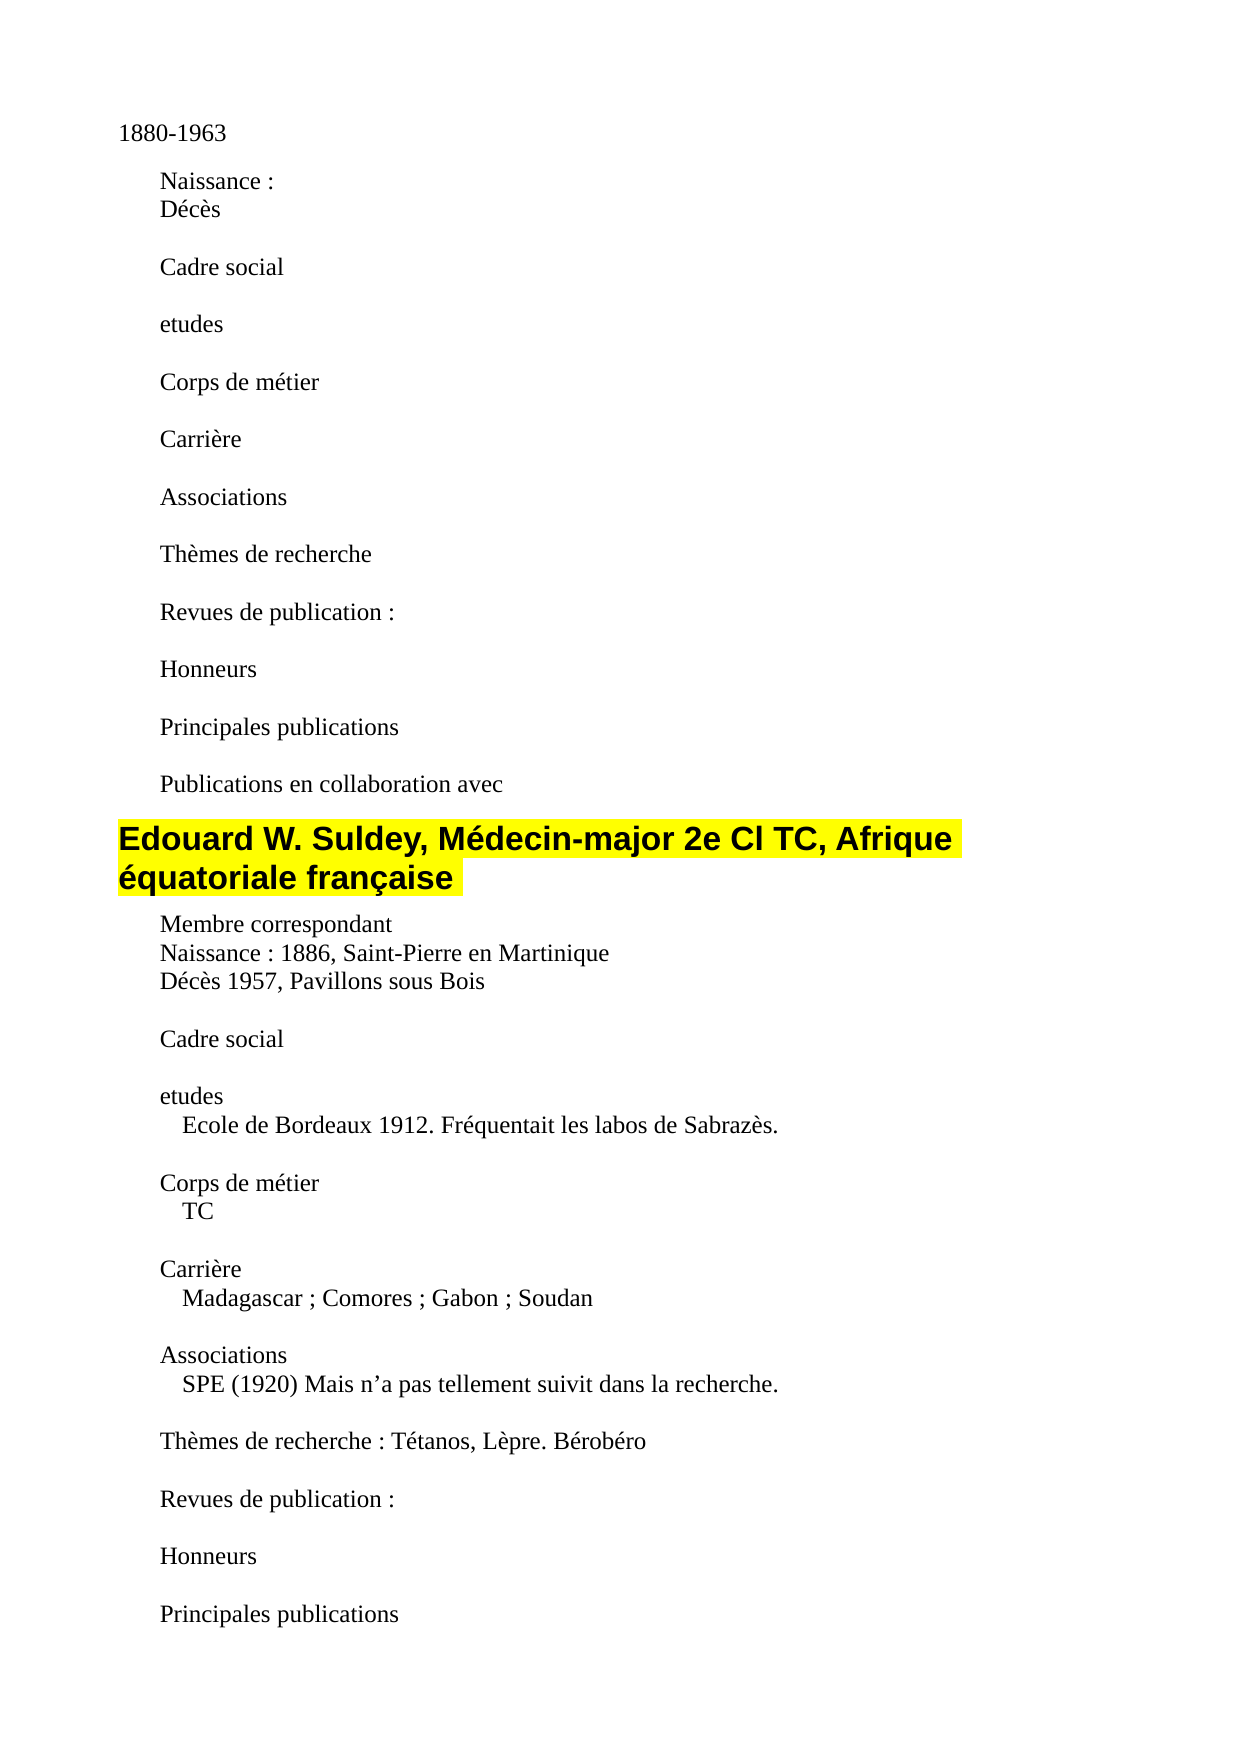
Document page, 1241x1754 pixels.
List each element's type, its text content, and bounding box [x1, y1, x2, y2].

text Corps de métier [159, 367, 1122, 396]
text Ecole de Bordeaux 1912. Fréquentait les labos de Sabrazès. [159, 1110, 1122, 1139]
text Principales publications [159, 712, 1122, 741]
text TC [159, 1196, 1122, 1225]
subtitle Edouard W. Suldey, Médecin-major 2e Cl TC, Afrique équatoriale française [463, 819, 1122, 896]
text Revues de publication : [159, 597, 1122, 626]
text Naissance : [159, 166, 1122, 194]
text Thèmes de recherche : Tétanos, Lèpre. Bérobéro [159, 1426, 1122, 1455]
text Honneurs [159, 654, 1122, 683]
text Naissance : 1886, Saint-Pierre en Martinique [159, 938, 1122, 966]
text Publications en collaboration avec [159, 769, 1122, 798]
text Honneurs [159, 1541, 1122, 1570]
text Décès [159, 194, 1122, 223]
text Thèmes de recherche [159, 539, 1122, 568]
text Revues de publication : [159, 1484, 1122, 1513]
text Carrière [159, 1254, 1122, 1283]
text Membre correspondant [159, 909, 1122, 938]
text SPE (1920) Mais n’a pas tellement suivit dans la recherche. [159, 1369, 1122, 1398]
text etudes [159, 1081, 1122, 1110]
text Corps de métier [159, 1168, 1122, 1196]
text Associations [159, 482, 1122, 511]
text Cadre social [159, 1024, 1122, 1053]
text Cadre social [159, 252, 1122, 281]
text Madagascar ; Comores ; Gabon ; Soudan [159, 1283, 1122, 1311]
text 1880-1963 [118, 118, 1122, 147]
text Carrière [159, 424, 1122, 453]
text Associations [159, 1340, 1122, 1369]
text Principales publications [159, 1599, 1122, 1628]
text Décès 1957, Pavillons sous Bois [159, 966, 1122, 995]
text etudes [159, 309, 1122, 338]
